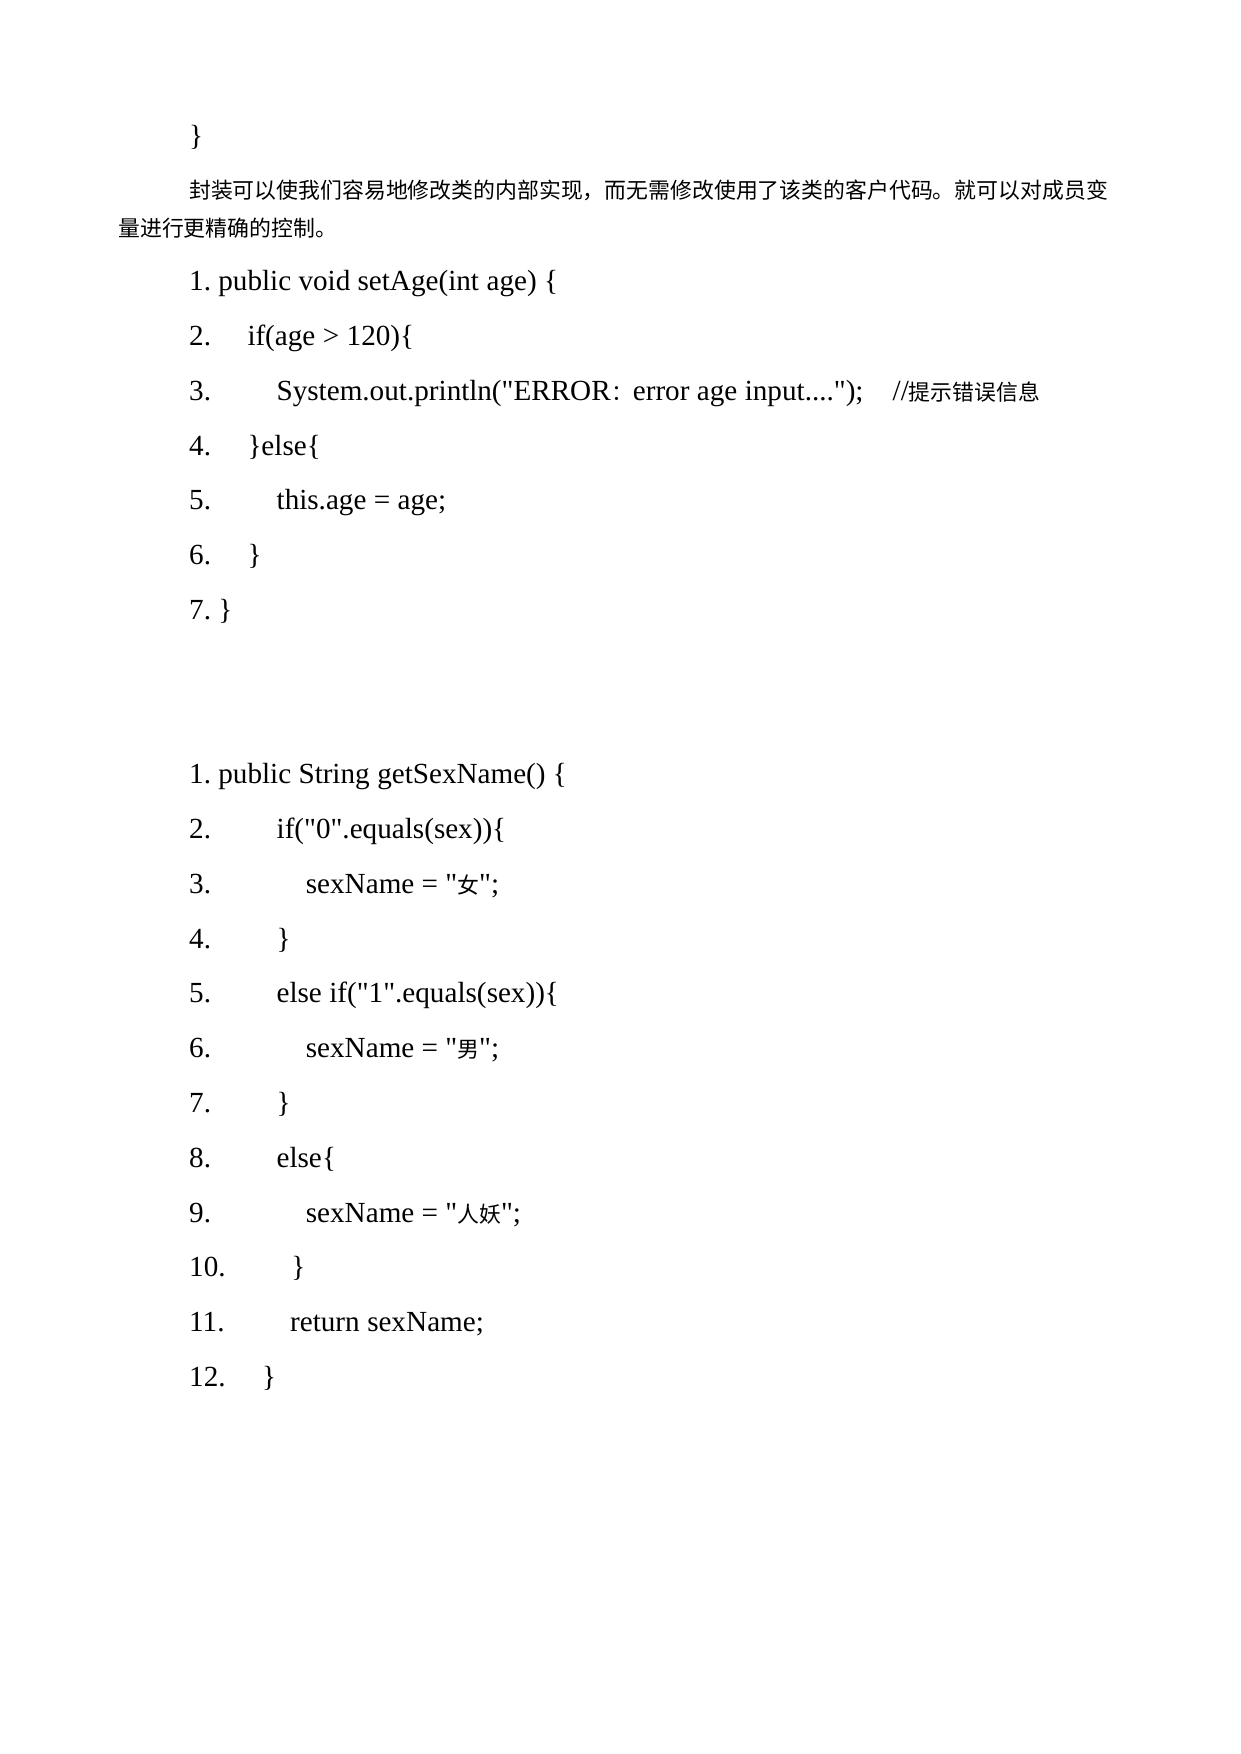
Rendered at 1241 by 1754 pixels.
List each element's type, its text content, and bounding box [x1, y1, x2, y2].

text } [118, 118, 1122, 152]
text 9. sexName = "人妖"; [118, 1195, 1122, 1228]
text 4. } [118, 921, 1122, 954]
text 6. sexName = "男"; [118, 1030, 1122, 1064]
text 1. public void setAge(int age) { [118, 263, 1122, 297]
text 封装可以使我们容易地修改类的内部实现，而无需修改使用了该类的客户代码。就可以对成员变量进行更精确的控制。 [118, 173, 1122, 242]
text 5. else if("1".equals(sex)){ [118, 976, 1122, 1009]
text 4. }else{ [118, 428, 1122, 461]
text 7. } [118, 592, 1122, 626]
text 11. return sexName; [118, 1304, 1122, 1338]
text 1. public String getSexName() { [118, 756, 1122, 790]
text 10. } [118, 1249, 1122, 1283]
text 5. this.age = age; [118, 482, 1122, 516]
text 7. } [118, 1085, 1122, 1119]
text 6. } [118, 537, 1122, 571]
text 2. if("0".equals(sex)){ [118, 811, 1122, 845]
text 8. else{ [118, 1140, 1122, 1173]
text 3. System.out.println("ERROR：error age input...."); //提示错误信息 [118, 373, 1122, 406]
text 3. sexName = "女"; [118, 866, 1122, 899]
text 12. } [118, 1359, 1122, 1393]
text 2. if(age > 120){ [118, 318, 1122, 352]
